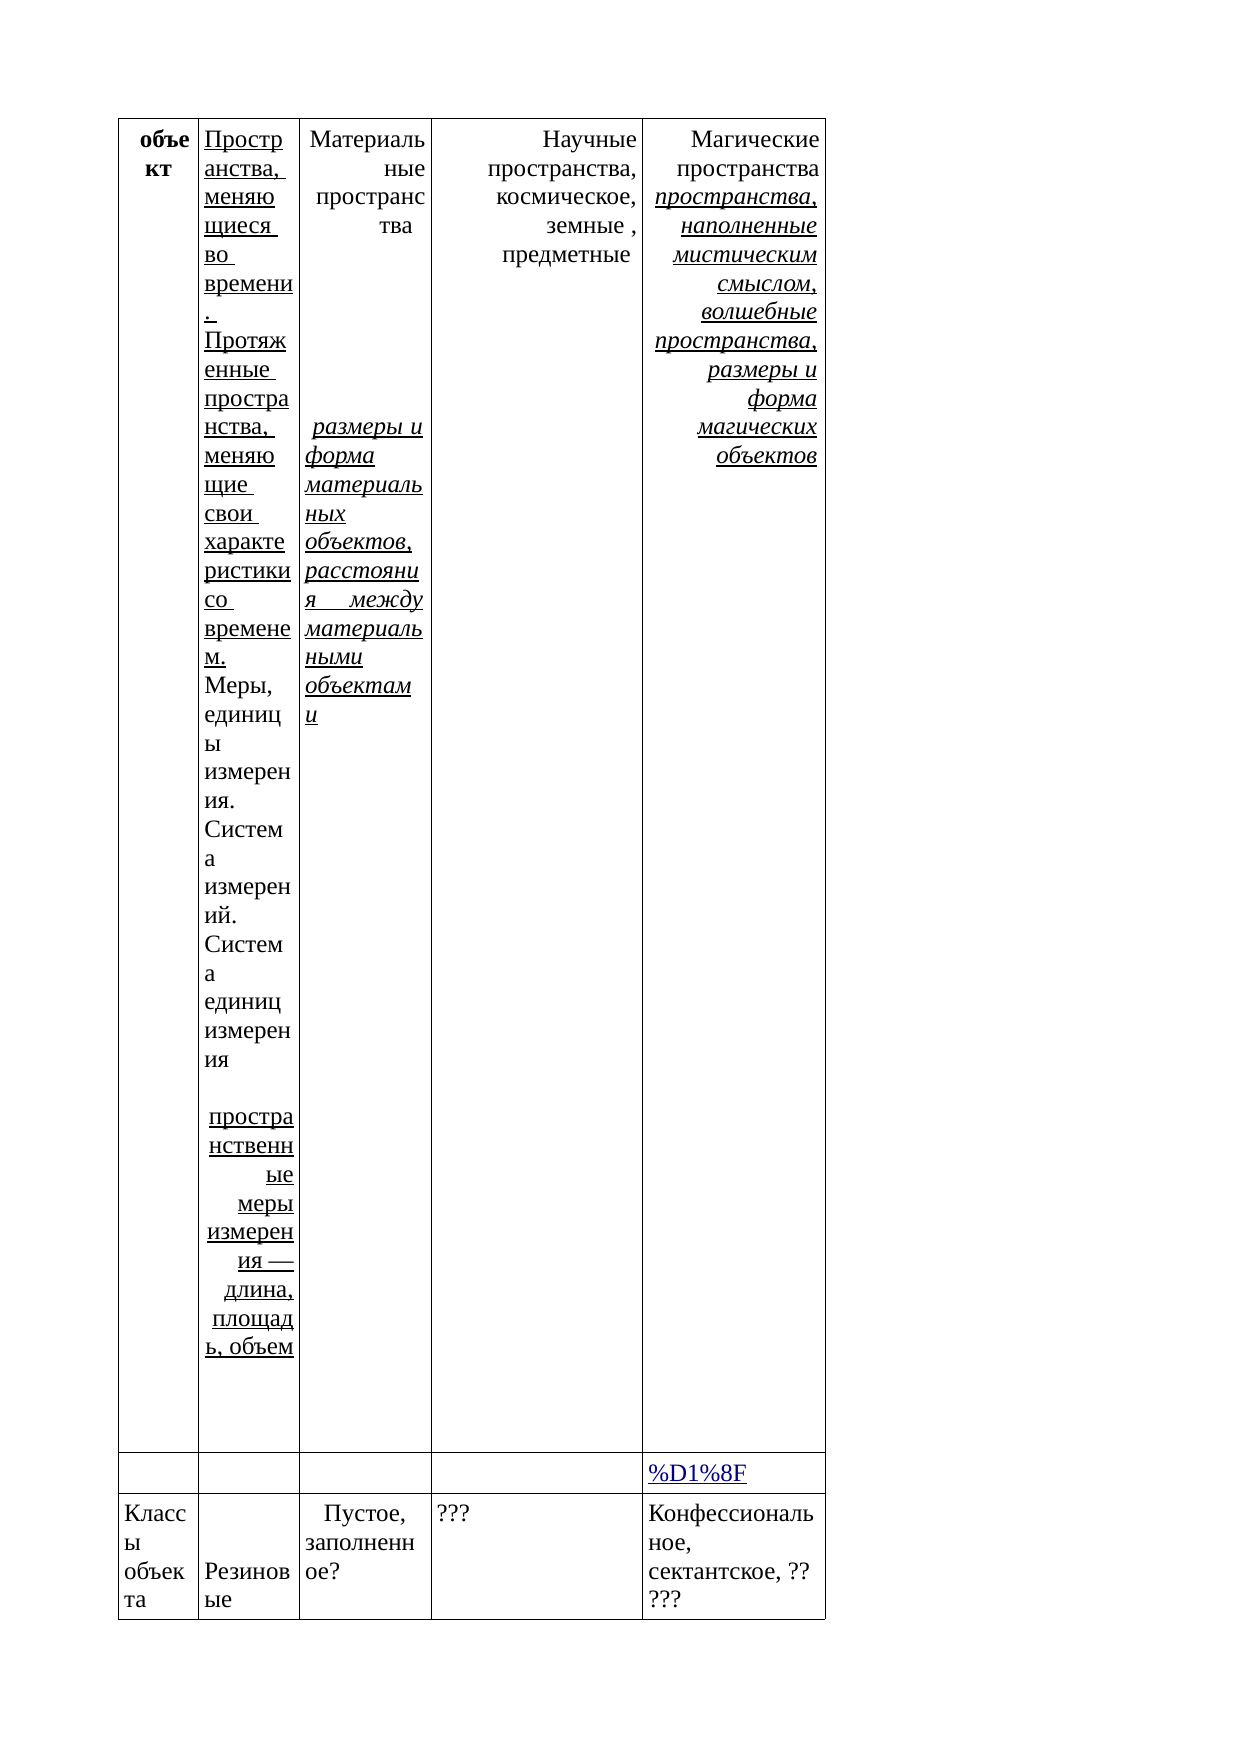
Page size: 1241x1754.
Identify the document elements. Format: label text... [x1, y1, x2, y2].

table_header Магические пространства пространства, наполненные мистическим смыслом, волшебные пространства, размеры и форма магических объектов [643, 119, 825, 1452]
table_cell Классы объекта [119, 1494, 198, 1619]
table_cell %D1%8F [643, 1453, 825, 1492]
table_cell [432, 1453, 642, 1492]
table_cell Пустое, заполненное? [300, 1494, 431, 1619]
table_cell [199, 1453, 299, 1492]
table_cell [300, 1453, 431, 1492]
table_cell Конфессиональное, сектантское, ????? [643, 1494, 825, 1619]
table_cell ??? [432, 1494, 642, 1619]
table_cell [119, 1453, 198, 1492]
table_header Пространства, меняющиеся во времени. Протяженные пространства, меняющие свои характеристики со временем. Меры, единицы измерения. Система измерений. Система единиц измерения пространственные меры измерения — длина, площадь, объем [199, 119, 299, 1452]
table_cell Резиновые [199, 1494, 299, 1619]
table_header Научные пространства, космическое, земные , предметные [432, 119, 642, 1452]
table_header Материальные пространства размеры и форма материальных объектов, расстояния между материальными объектами [300, 119, 431, 1452]
table_header объект [119, 119, 198, 1452]
